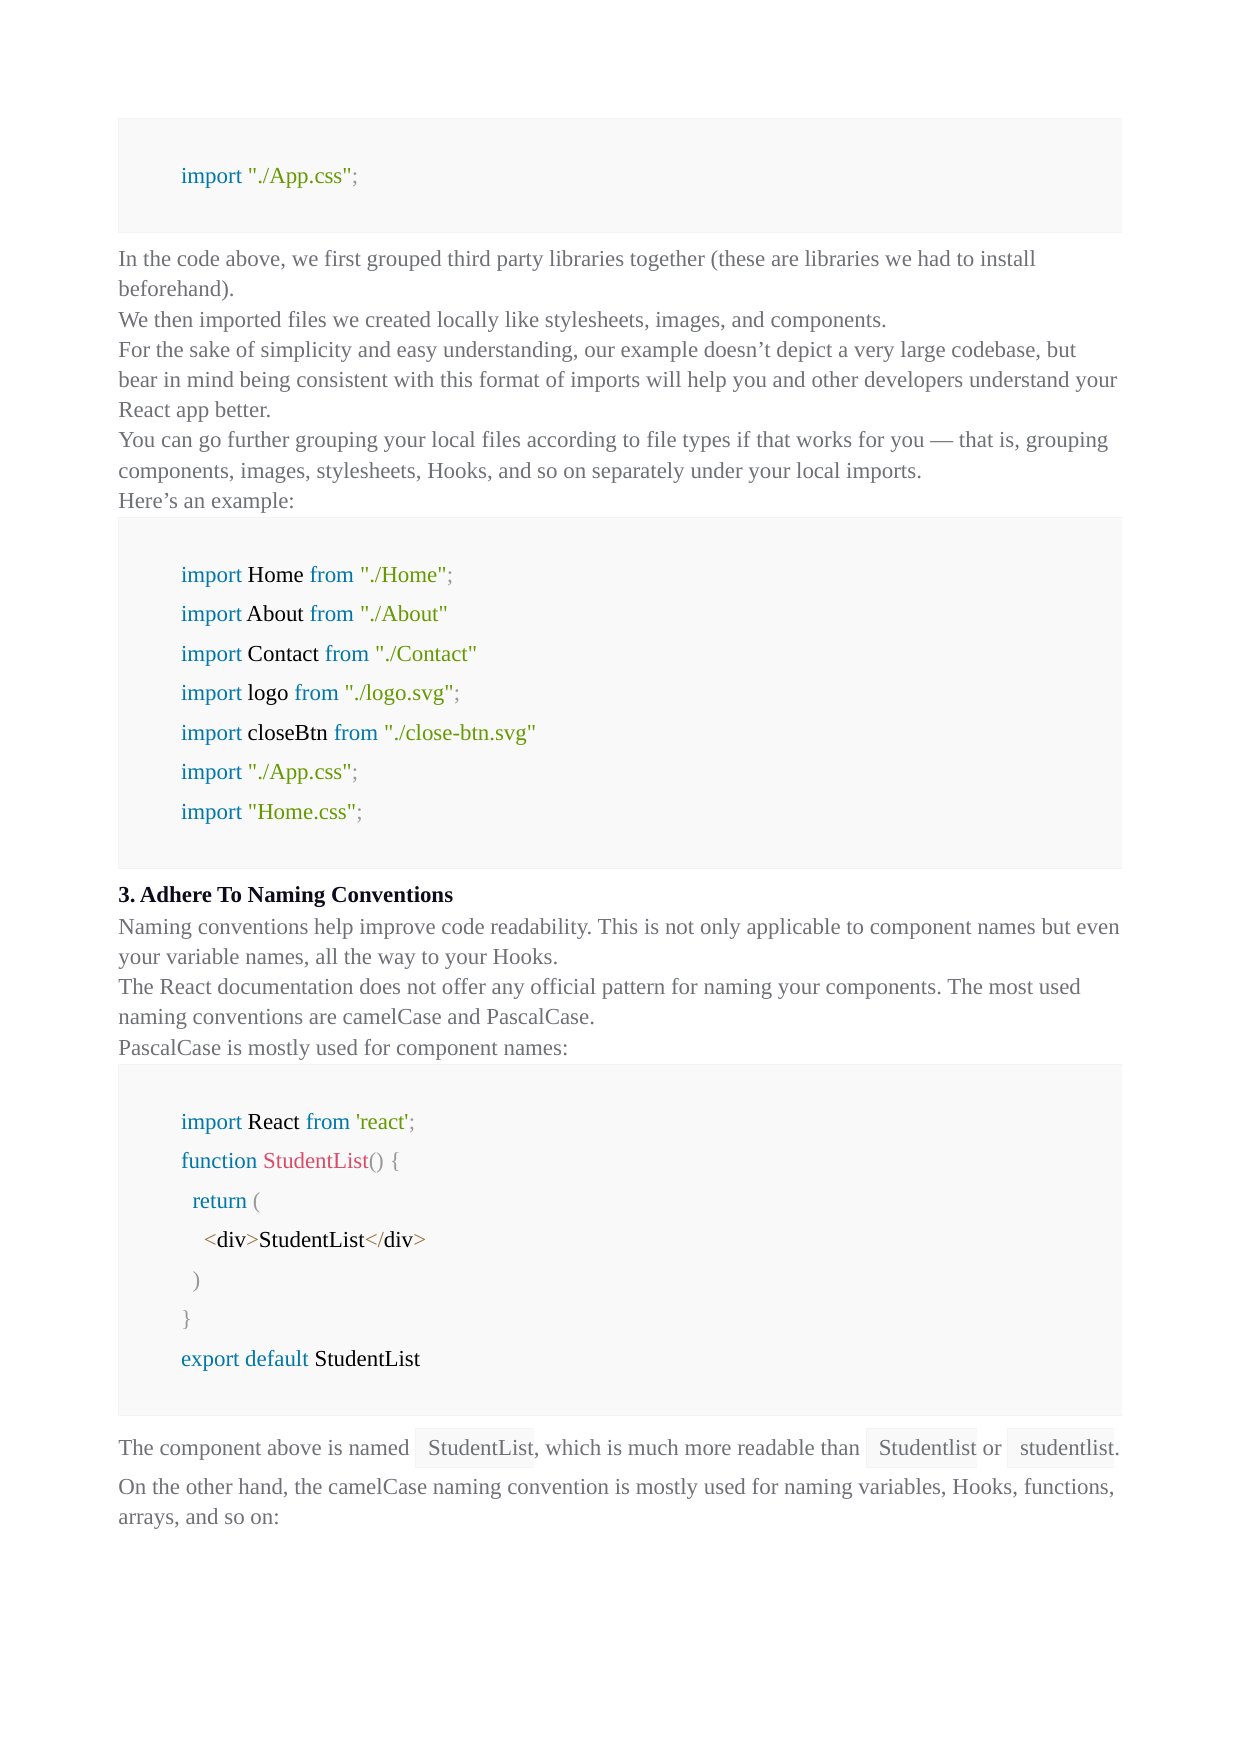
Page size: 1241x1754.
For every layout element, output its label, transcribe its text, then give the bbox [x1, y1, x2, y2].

text In the code above, we first grouped third party libraries together (these are libraries we had to install beforehand). [118, 245, 1122, 302]
text } [119, 1261, 1122, 1301]
text import "./App.css"; [119, 714, 1122, 754]
text The React documentation does not offer any official pattern for naming your components. The most used naming conventions are camelCase and PascalCase. [118, 973, 1122, 1030]
text export default StudentList [119, 1301, 1122, 1415]
text Studentlist or [867, 1428, 1007, 1467]
text import About from "./About" [119, 557, 1122, 596]
text You can go further grouping your local files according to file types if that works for you — that is, grouping components, images, stylesheets, Hooks, and so on separately under your local imports. [118, 427, 1122, 483]
text import "./App.css"; [119, 119, 1122, 232]
text return ( [119, 1143, 1122, 1182]
text <div>StudentList</div> [119, 1182, 1122, 1222]
text ) [119, 1222, 1122, 1261]
text import React from 'react'; [119, 1065, 1122, 1103]
text studentlist. [1008, 1428, 1122, 1467]
text import "Home.css"; [119, 754, 1122, 868]
text import closeBtn from "./close-btn.svg" [119, 675, 1122, 714]
text import Contact from "./Contact" [119, 596, 1122, 636]
text import logo from "./logo.svg"; [119, 636, 1122, 675]
text PascalCase is mostly used for component names: [118, 1034, 1122, 1060]
text import Home from "./Home"; [119, 518, 1122, 557]
text For the sake of simplicity and easy understanding, our example doesn’t depict a very large codebase, but bear in mind being consistent with this format of imports will help you and other developers understand your React app better. [118, 336, 1122, 423]
text function StudentList() { [119, 1103, 1122, 1143]
text Naming conventions help improve code readability. This is not only applicable to component names but even your variable names, all the way to your Hooks. [118, 913, 1122, 969]
text Here’s an example: [118, 487, 1122, 513]
text On the other hand, the camelCase naming convention is mostly used for naming variables, Hooks, functions, arrays, and so on: [118, 1473, 1122, 1529]
text The component above is named [118, 1428, 415, 1467]
text StudentList, which is much more readable than [416, 1428, 866, 1467]
text We then imported files we created locally like stylesheets, images, and components. [118, 306, 1122, 332]
subtitle 3. Adhere To Naming Conventions [118, 881, 1122, 908]
